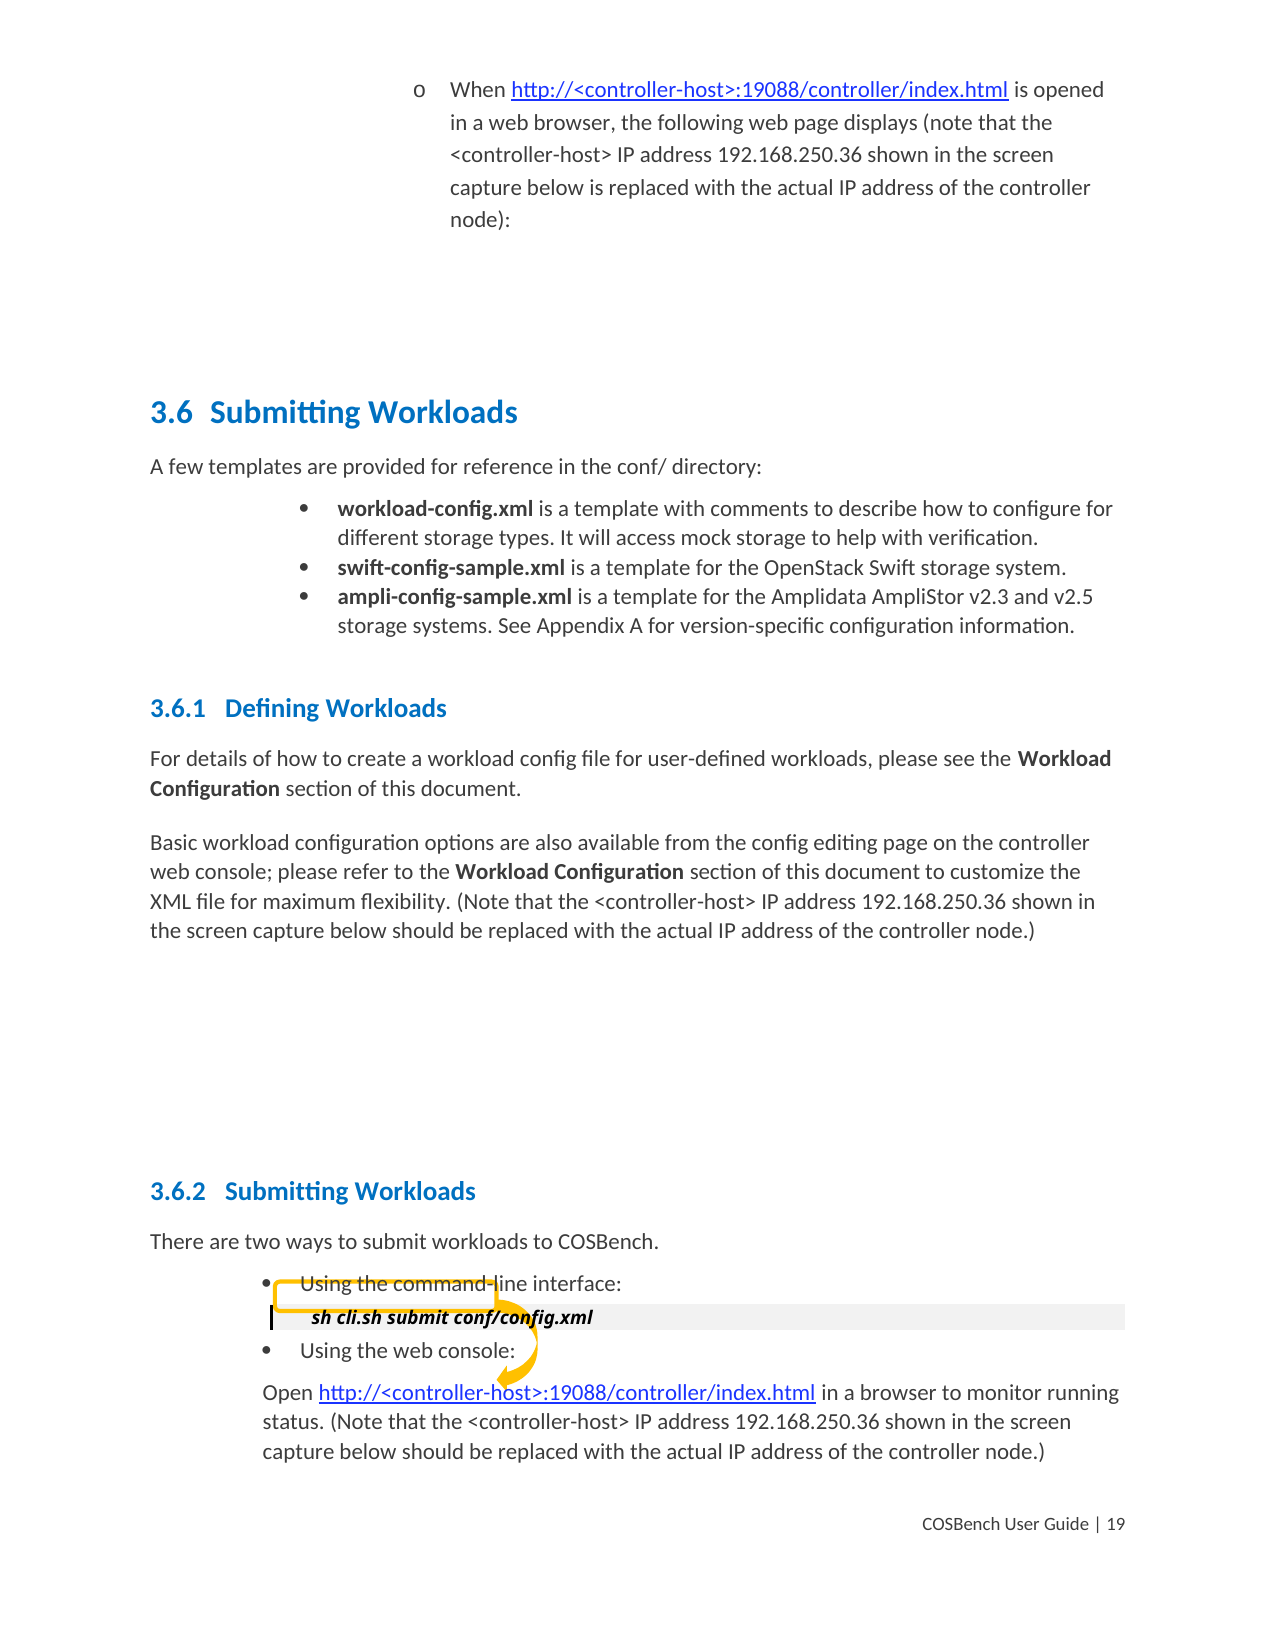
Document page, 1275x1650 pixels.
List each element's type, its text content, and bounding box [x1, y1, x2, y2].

subtitle Submitting Workloads [150, 391, 1125, 431]
list workload-config.xml is a template with comments to describe how to configure for different storage types. It will access mock storage to help with verification. [300, 494, 1125, 551]
list [535, 1336, 1125, 1364]
text sh cli.sh submit conf/config.xml [277, 1304, 494, 1308]
text Open http://<controller-host>:19088/controller/index.html in a browser to monitor running status. (Note that the <controller-host> IP address 192.168.250.36 shown in the screen capture below should be replaced with the actual IP address of the controller node.) [262, 1378, 1125, 1465]
text There are two ways to submit workloads to COSBench. [150, 1227, 1125, 1255]
text For details of how to create a workload config file for user-defined workloads, please see the Workload Configuration section of this document. [150, 744, 1125, 802]
list swift-config-sample.xml is a template for the OpenStack Swift storage system. [300, 553, 1125, 581]
text A few templates are provided for reference in the conf/ directory: [150, 452, 1125, 480]
subtitle Submitting Workloads [150, 1174, 1125, 1207]
text sh cli.sh submit conf/config.xml [519, 1304, 1125, 1330]
list Using the command-line interface: [262, 1269, 1125, 1297]
text Basic workload configuration options are also available from the config editing page on the controller web console; please refer to the Workload Configuration section of this document to customize the XML file for maximum flexibility. (Note that the <controller-host> IP address 192.168.250.36 shown in the screen capture below should be replaced with the actual IP address of the controller node.) [150, 828, 1125, 944]
subtitle Defining Workloads [150, 691, 1125, 724]
text sh cli.sh submit conf/config.xml [273, 1310, 530, 1330]
list Using the web console: [262, 1336, 536, 1364]
list ampli-config-sample.xml is a template for the Amplidata AmpliStor v2.3 and v2.5 storage systems. See Appendix A for version-specific configuration information. [300, 582, 1125, 639]
list When http://<controller-host>:19088/controller/index.html is opened in a web browser, the following web page displays (note that the <controller-host> IP address 192.168.250.36 shown in the screen capture below is replaced with the actual IP address of the controller node): [412, 75, 1125, 233]
